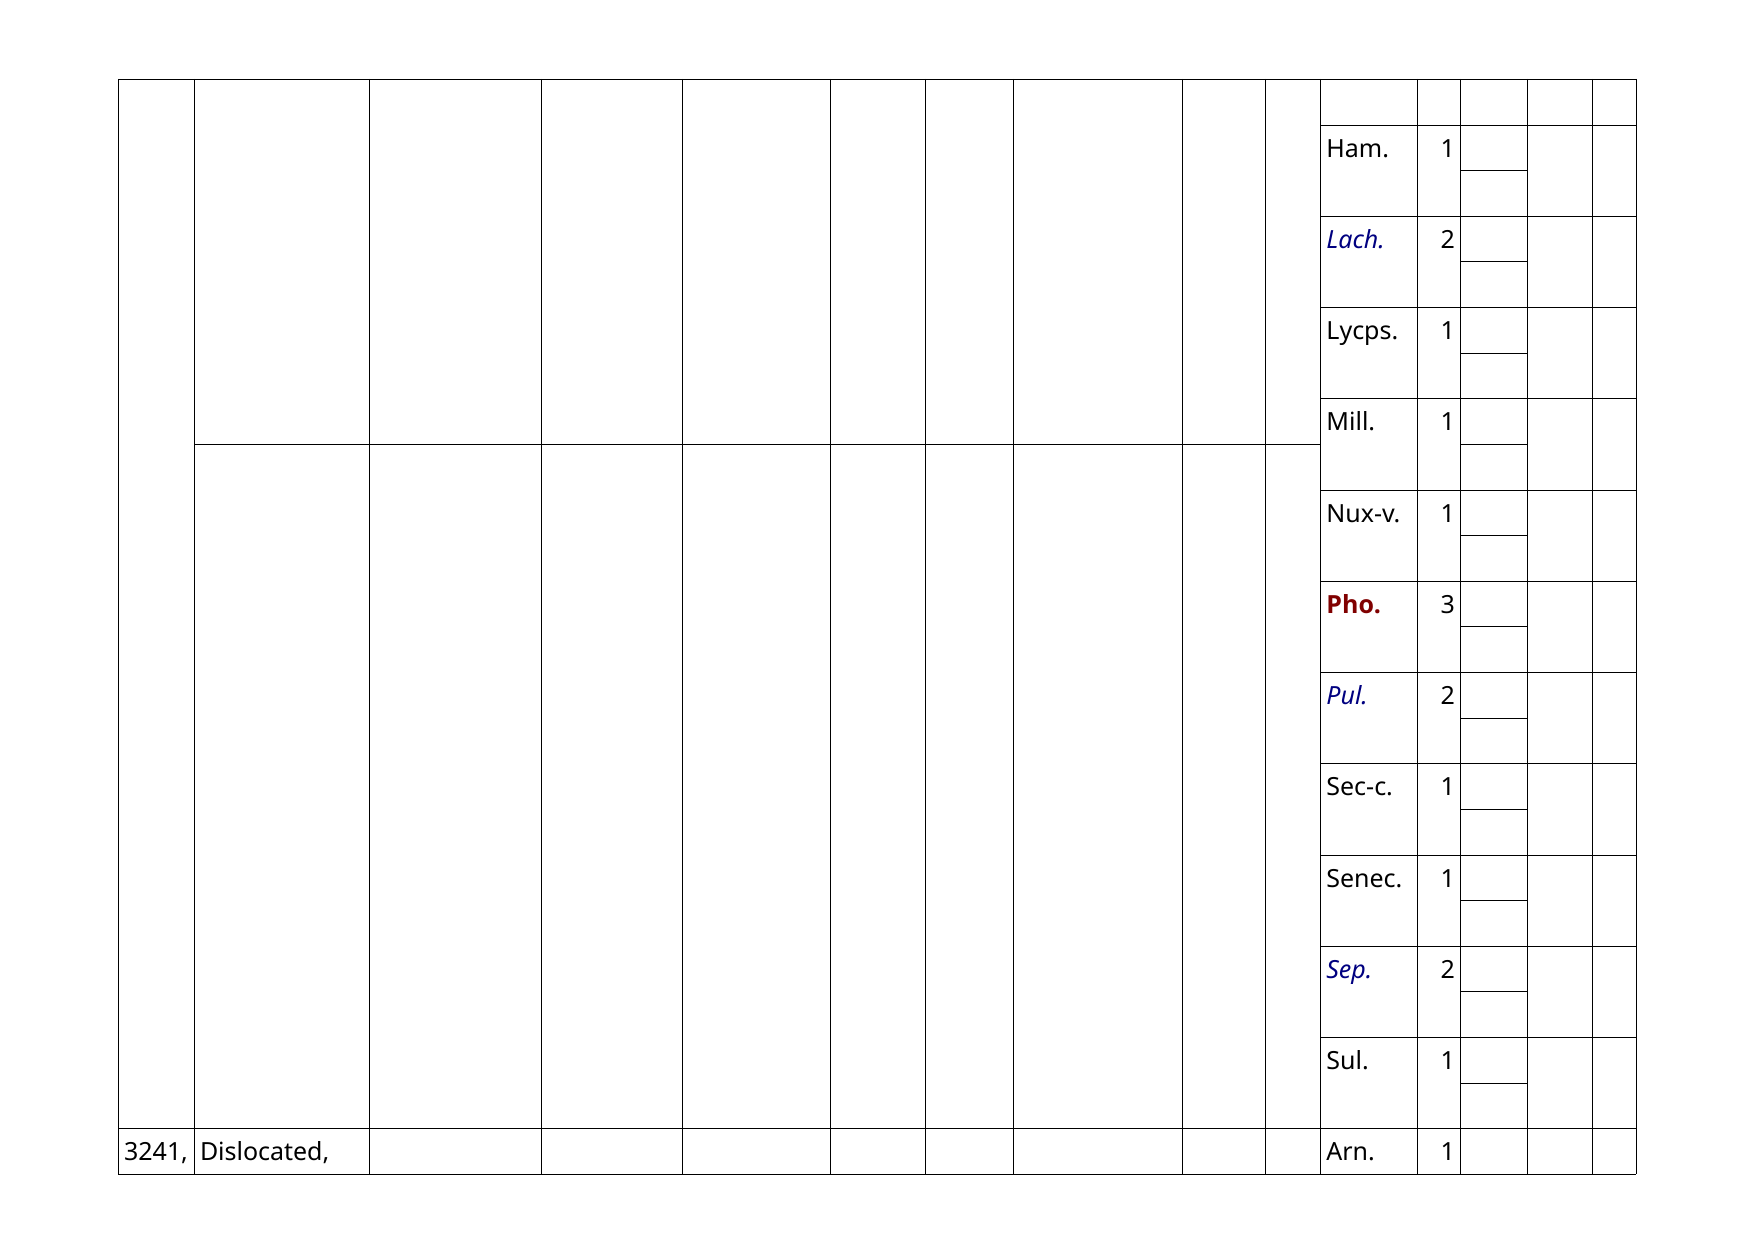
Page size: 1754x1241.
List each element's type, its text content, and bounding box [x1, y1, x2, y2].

table_cell [1014, 80, 1182, 444]
table_cell [1461, 1084, 1527, 1128]
table_cell Arn. [1321, 1129, 1417, 1174]
table_cell [1461, 719, 1527, 763]
table_cell [370, 445, 541, 1128]
table_cell [1183, 445, 1265, 1128]
table_cell [1593, 1038, 1636, 1128]
table_cell Sep. [1321, 947, 1417, 1037]
table_cell [1266, 80, 1320, 444]
table_cell [1321, 80, 1417, 124]
table_cell Nux-v. [1321, 491, 1417, 581]
table_cell [1593, 80, 1636, 124]
table_cell [1461, 126, 1527, 170]
table_cell [1461, 354, 1527, 398]
table_cell [1014, 1129, 1182, 1174]
table_cell [1461, 673, 1527, 718]
table_cell 1 [1418, 126, 1460, 216]
table_cell [1461, 308, 1527, 353]
table_cell [542, 445, 682, 1128]
table_cell [370, 80, 541, 444]
table_cell [1528, 1038, 1592, 1128]
table_cell [1593, 491, 1636, 581]
table_cell Ham. [1321, 126, 1417, 216]
table_cell [1461, 992, 1527, 1037]
table_cell Senec. [1321, 856, 1417, 946]
table_cell [831, 1129, 925, 1174]
table_cell [1593, 126, 1636, 216]
table_cell [1461, 80, 1527, 124]
table_cell 1 [1418, 1129, 1460, 1174]
table_cell [1528, 217, 1592, 307]
table_cell [1461, 399, 1527, 444]
table_cell [1461, 582, 1527, 626]
table_cell [1528, 947, 1592, 1037]
table_cell [1593, 764, 1636, 854]
table_cell [1528, 764, 1592, 854]
table_cell [1461, 536, 1527, 581]
table_cell [1461, 1038, 1527, 1083]
table_cell [1528, 582, 1592, 672]
table_cell [1593, 308, 1636, 398]
table_cell 1 [1418, 856, 1460, 946]
table_cell 3241, [119, 1129, 194, 1174]
table_cell [1461, 262, 1527, 307]
table_cell [1528, 399, 1592, 489]
table_cell [1014, 445, 1182, 1128]
table_cell [1461, 217, 1527, 261]
table_cell [1528, 80, 1592, 124]
table_cell [1461, 445, 1527, 489]
table_cell [1266, 1129, 1320, 1174]
table_cell [1528, 491, 1592, 581]
table_cell Sec-c. [1321, 764, 1417, 854]
table_cell 1 [1418, 399, 1460, 489]
table_cell [1461, 810, 1527, 854]
table_cell [1593, 399, 1636, 489]
table_cell [926, 1129, 1013, 1174]
table_cell [1461, 171, 1527, 216]
table_cell Mill. [1321, 399, 1417, 489]
table_cell [1183, 80, 1265, 444]
table_cell [1528, 308, 1592, 398]
table_cell [1461, 901, 1527, 946]
table_cell 2 [1418, 673, 1460, 763]
table_cell [195, 80, 369, 444]
table_cell [370, 1129, 541, 1174]
table_cell [1461, 491, 1527, 535]
table_cell [1593, 856, 1636, 946]
table_cell [1461, 764, 1527, 809]
table_cell 1 [1418, 308, 1460, 398]
table_cell [926, 445, 1013, 1128]
table_cell [1593, 1129, 1636, 1174]
table_cell [1593, 582, 1636, 672]
table_cell [1183, 1129, 1265, 1174]
table_cell [542, 1129, 682, 1174]
table_cell [1593, 217, 1636, 307]
table_cell [1418, 80, 1460, 124]
table_cell [1593, 673, 1636, 763]
table_cell [831, 445, 925, 1128]
table_cell [1528, 126, 1592, 216]
table_cell 1 [1418, 491, 1460, 581]
table_cell Pul. [1321, 673, 1417, 763]
table_cell [1266, 445, 1320, 1128]
table_cell 2 [1418, 947, 1460, 1037]
table_cell 2 [1418, 217, 1460, 307]
table_cell [1593, 947, 1636, 1037]
table_cell Pho. [1321, 582, 1417, 672]
table_cell Lycps. [1321, 308, 1417, 398]
table_cell [1461, 947, 1527, 991]
table_cell [683, 80, 830, 444]
table_cell [683, 445, 830, 1128]
table_cell [1461, 856, 1527, 900]
table_cell 1 [1418, 764, 1460, 854]
table_cell [1461, 1129, 1527, 1174]
table_cell [1528, 1129, 1592, 1174]
table_cell [683, 1129, 830, 1174]
table_cell [926, 80, 1013, 444]
table_cell Dislocated, [195, 1129, 369, 1174]
table_cell Sul. [1321, 1038, 1417, 1128]
table_cell Lach. [1321, 217, 1417, 307]
table_cell 1 [1418, 1038, 1460, 1128]
table_cell [195, 445, 369, 1128]
table_cell [1528, 856, 1592, 946]
table_cell [831, 80, 925, 444]
table_cell [119, 80, 194, 1128]
table_cell [1461, 627, 1527, 672]
table_cell [542, 80, 682, 444]
table_cell [1528, 673, 1592, 763]
table_cell 3 [1418, 582, 1460, 672]
